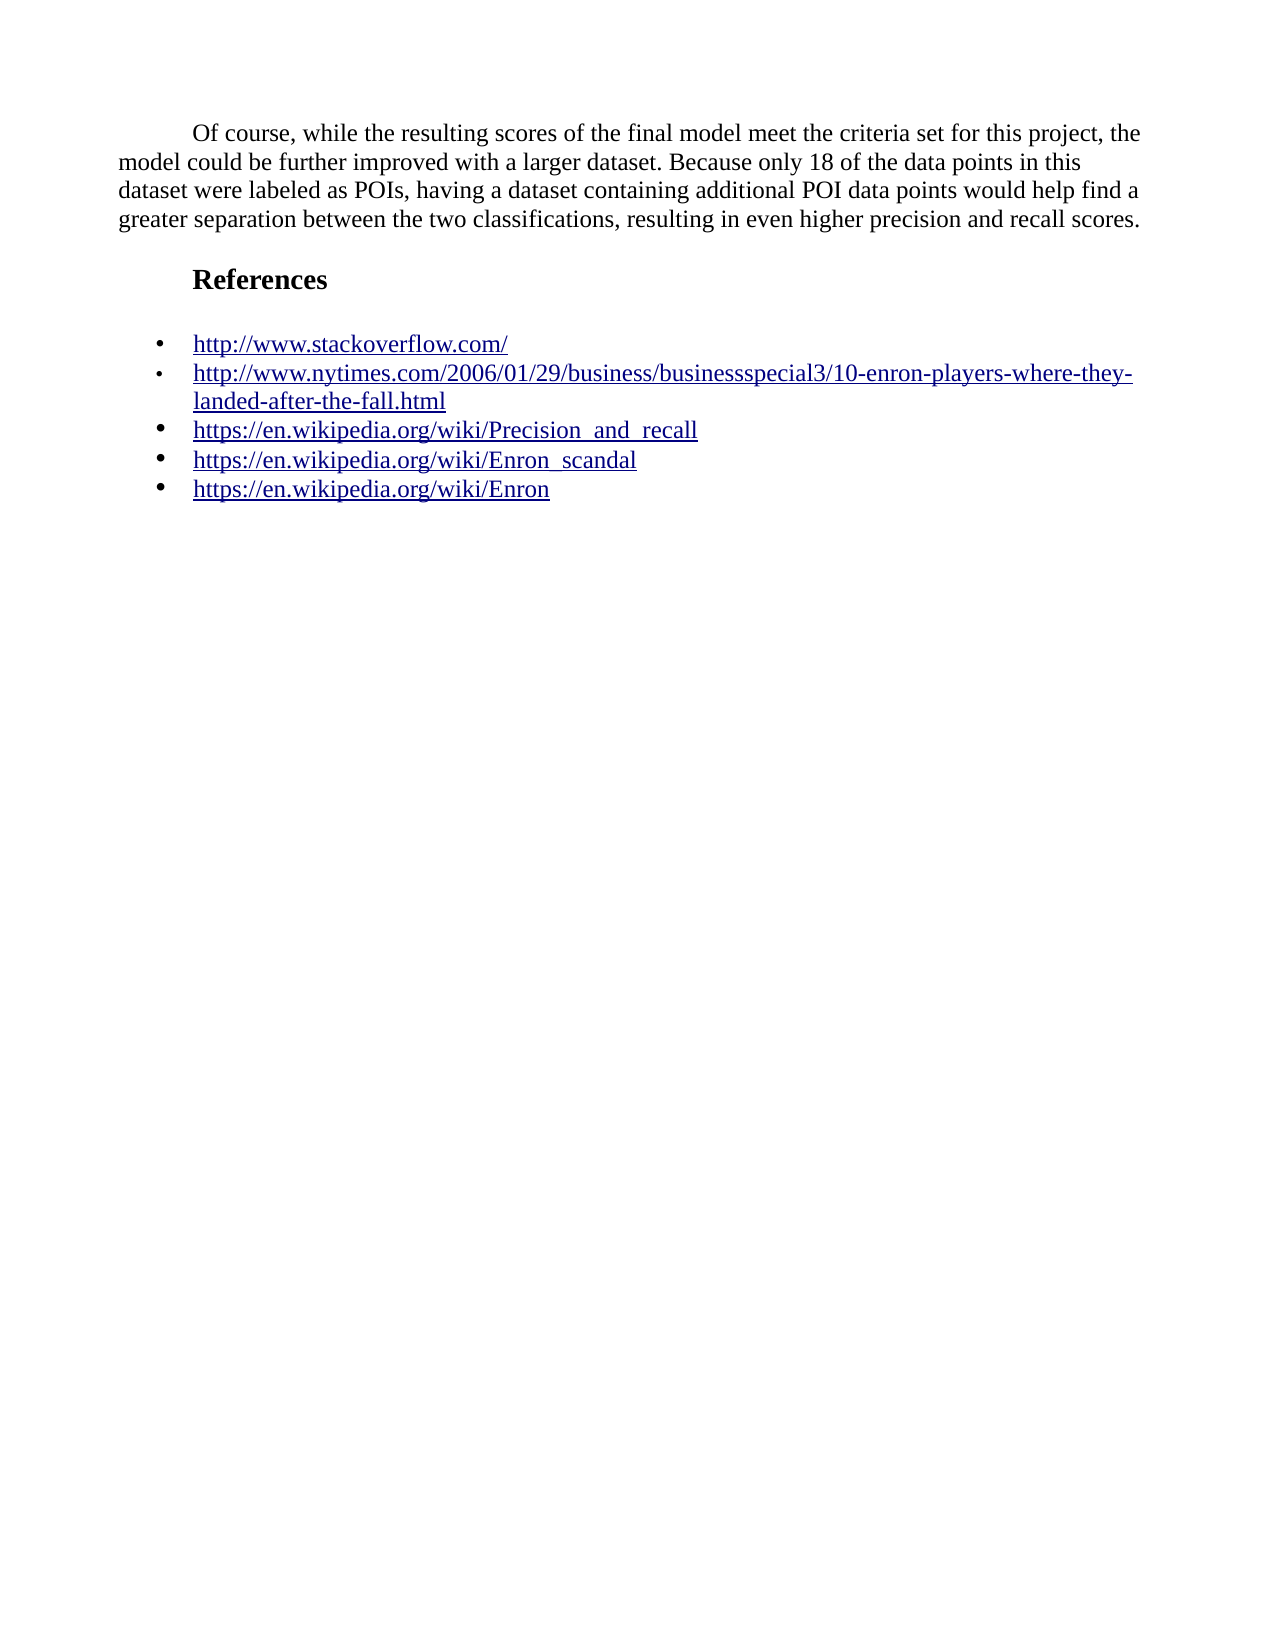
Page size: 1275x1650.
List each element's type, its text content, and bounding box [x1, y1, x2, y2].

list https://en.wikipedia.org/wiki/Enron [156, 474, 1157, 504]
list https://en.wikipedia.org/wiki/Enron_scandal [156, 445, 1157, 474]
list http://www.nytimes.com/2006/01/29/business/businessspecial3/10-enron-players-where-they-landed-after-the-fall.html [156, 358, 1157, 415]
text Of course, while the resulting scores of the final model meet the criteria set for this project, the model could be further improved with a larger dataset. Because only 18 of the data points in this dataset were labeled as POIs, having a dataset containing additional POI data points would help find a greater separation between the two classifications, resulting in even higher precision and recall scores. [118, 118, 1157, 233]
list https://en.wikipedia.org/wiki/Precision_and_recall [156, 415, 1157, 445]
list http://www.stackoverflow.com/ [156, 329, 1157, 358]
text References [118, 262, 1157, 295]
